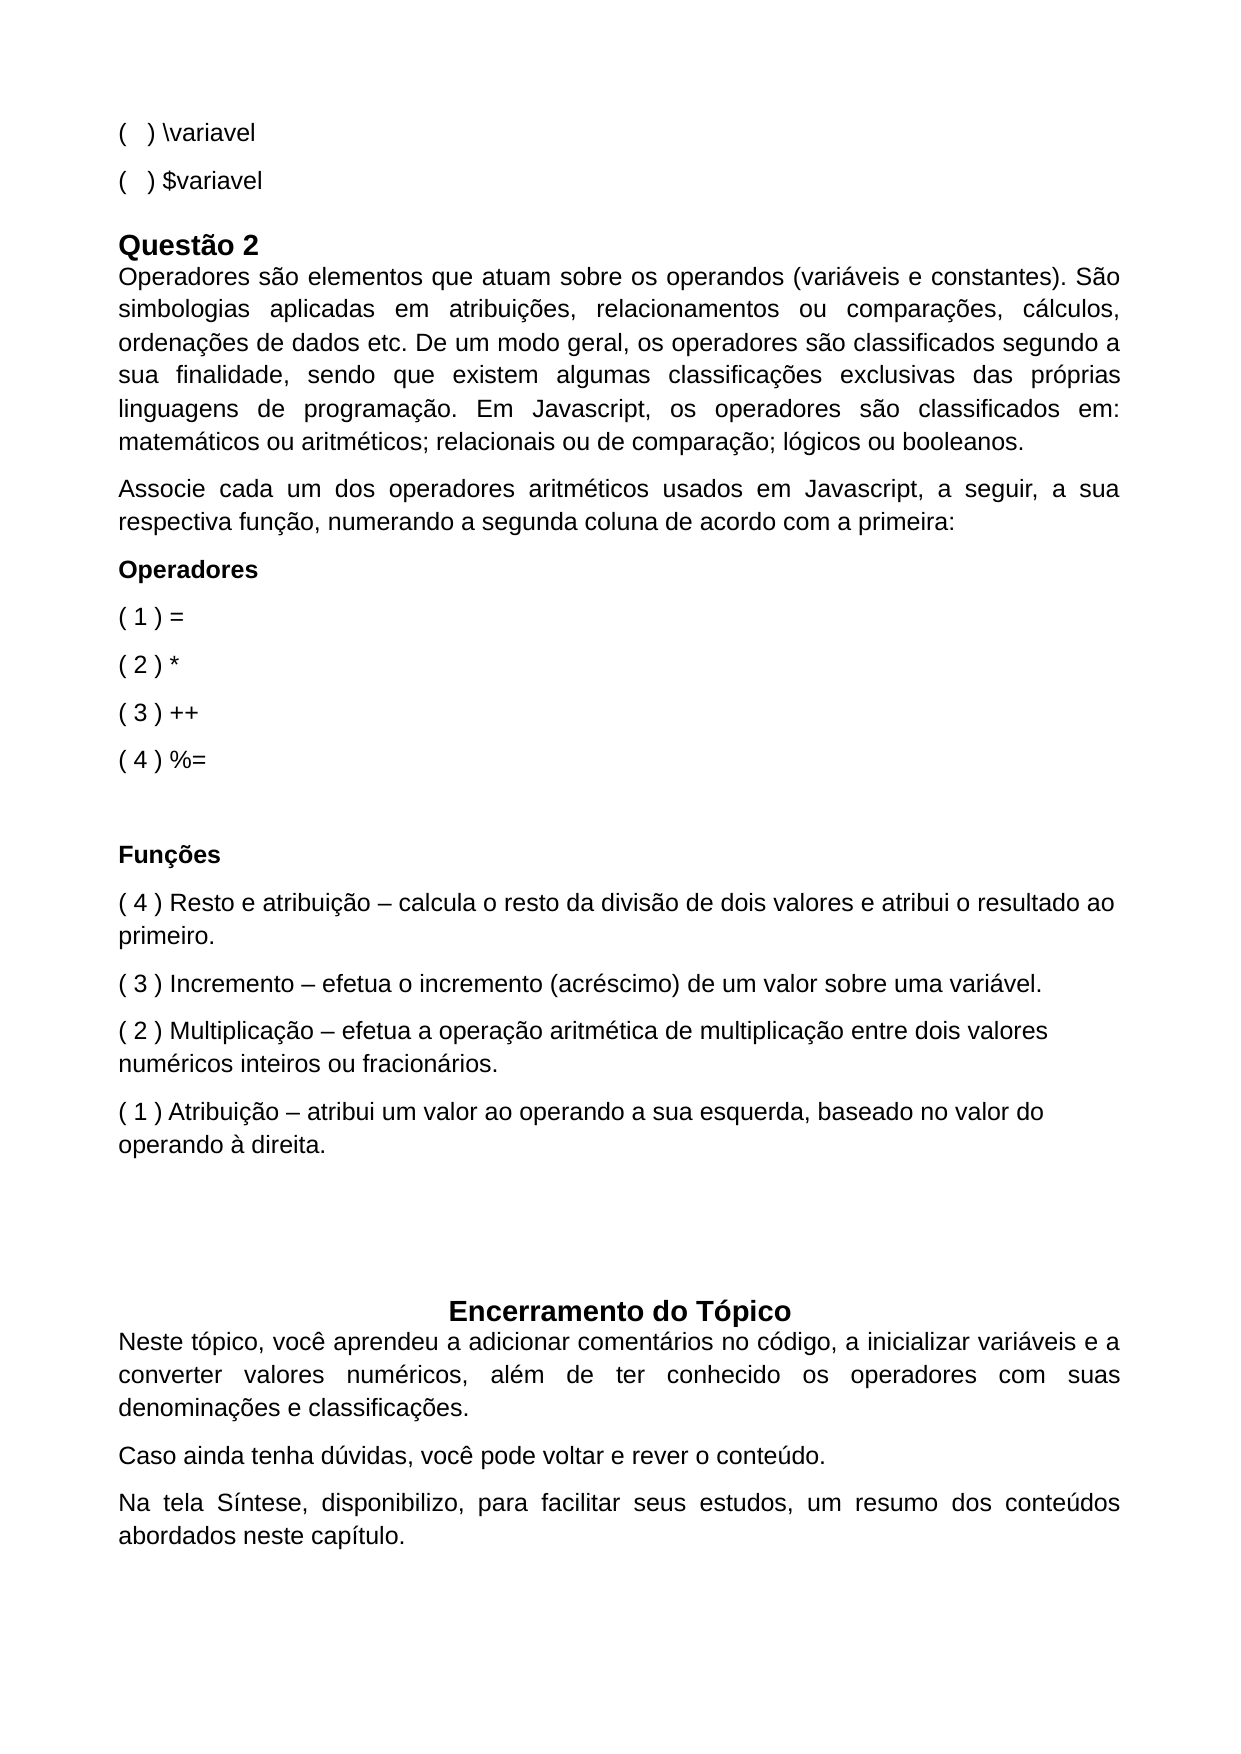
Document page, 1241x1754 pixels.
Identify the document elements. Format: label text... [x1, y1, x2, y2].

text ( ) \variavel [118, 118, 1122, 147]
subtitle Encerramento do Tópico [118, 1293, 1122, 1327]
text ( 1 ) = [118, 602, 1122, 631]
text Na tela Síntese, disponibilizo, para facilitar seus estudos, um resumo dos conteúdos abordados neste capítulo. [118, 1488, 1122, 1550]
text ( 1 ) Atribuição – atribui um valor ao operando a sua esquerda, baseado no valor do operando à direita. [118, 1097, 1122, 1159]
subtitle Questão 2 [118, 228, 1122, 261]
text ( 4 ) %= [118, 745, 1122, 774]
text Neste tópico, você aprendeu a adicionar comentários no código, a inicializar variáveis e a converter valores numéricos, além de ter conhecido os operadores com suas denominações e classificações. [118, 1327, 1122, 1422]
text ( 3 ) ++ [118, 698, 1122, 726]
text ( ) $variavel [118, 166, 1122, 194]
text Associe cada um dos operadores aritméticos usados em Javascript, a seguir, a sua respectiva função, numerando a segunda coluna de acordo com a primeira: [118, 474, 1122, 536]
text Funções [118, 840, 1122, 869]
text ( 2 ) * [118, 650, 1122, 679]
text ( 4 ) Resto e atribuição – calcula o resto da divisão de dois valores e atribui o resultado ao primeiro. [118, 888, 1122, 950]
text Operadores são elementos que atuam sobre os operandos (variáveis e constantes). São simbologias aplicadas em atribuições, relacionamentos ou comparações, cálculos, ordenações de dados etc. De um modo geral, os operadores são classificados segundo a sua finalidade, sendo que existem algumas classificações exclusivas das próprias linguagens de programação. Em Javascript, os operadores são classificados em: matemáticos ou aritméticos; relacionais ou de comparação; lógicos ou booleanos. [118, 261, 1122, 455]
text ( 2 ) Multiplicação – efetua a operação aritmética de multiplicação entre dois valores numéricos inteiros ou fracionários. [118, 1016, 1122, 1078]
text Caso ainda tenha dúvidas, você pode voltar e rever o conteúdo. [118, 1441, 1122, 1469]
text Operadores [118, 555, 1122, 583]
text ( 3 ) Incremento – efetua o incremento (acréscimo) de um valor sobre uma variável. [118, 969, 1122, 997]
